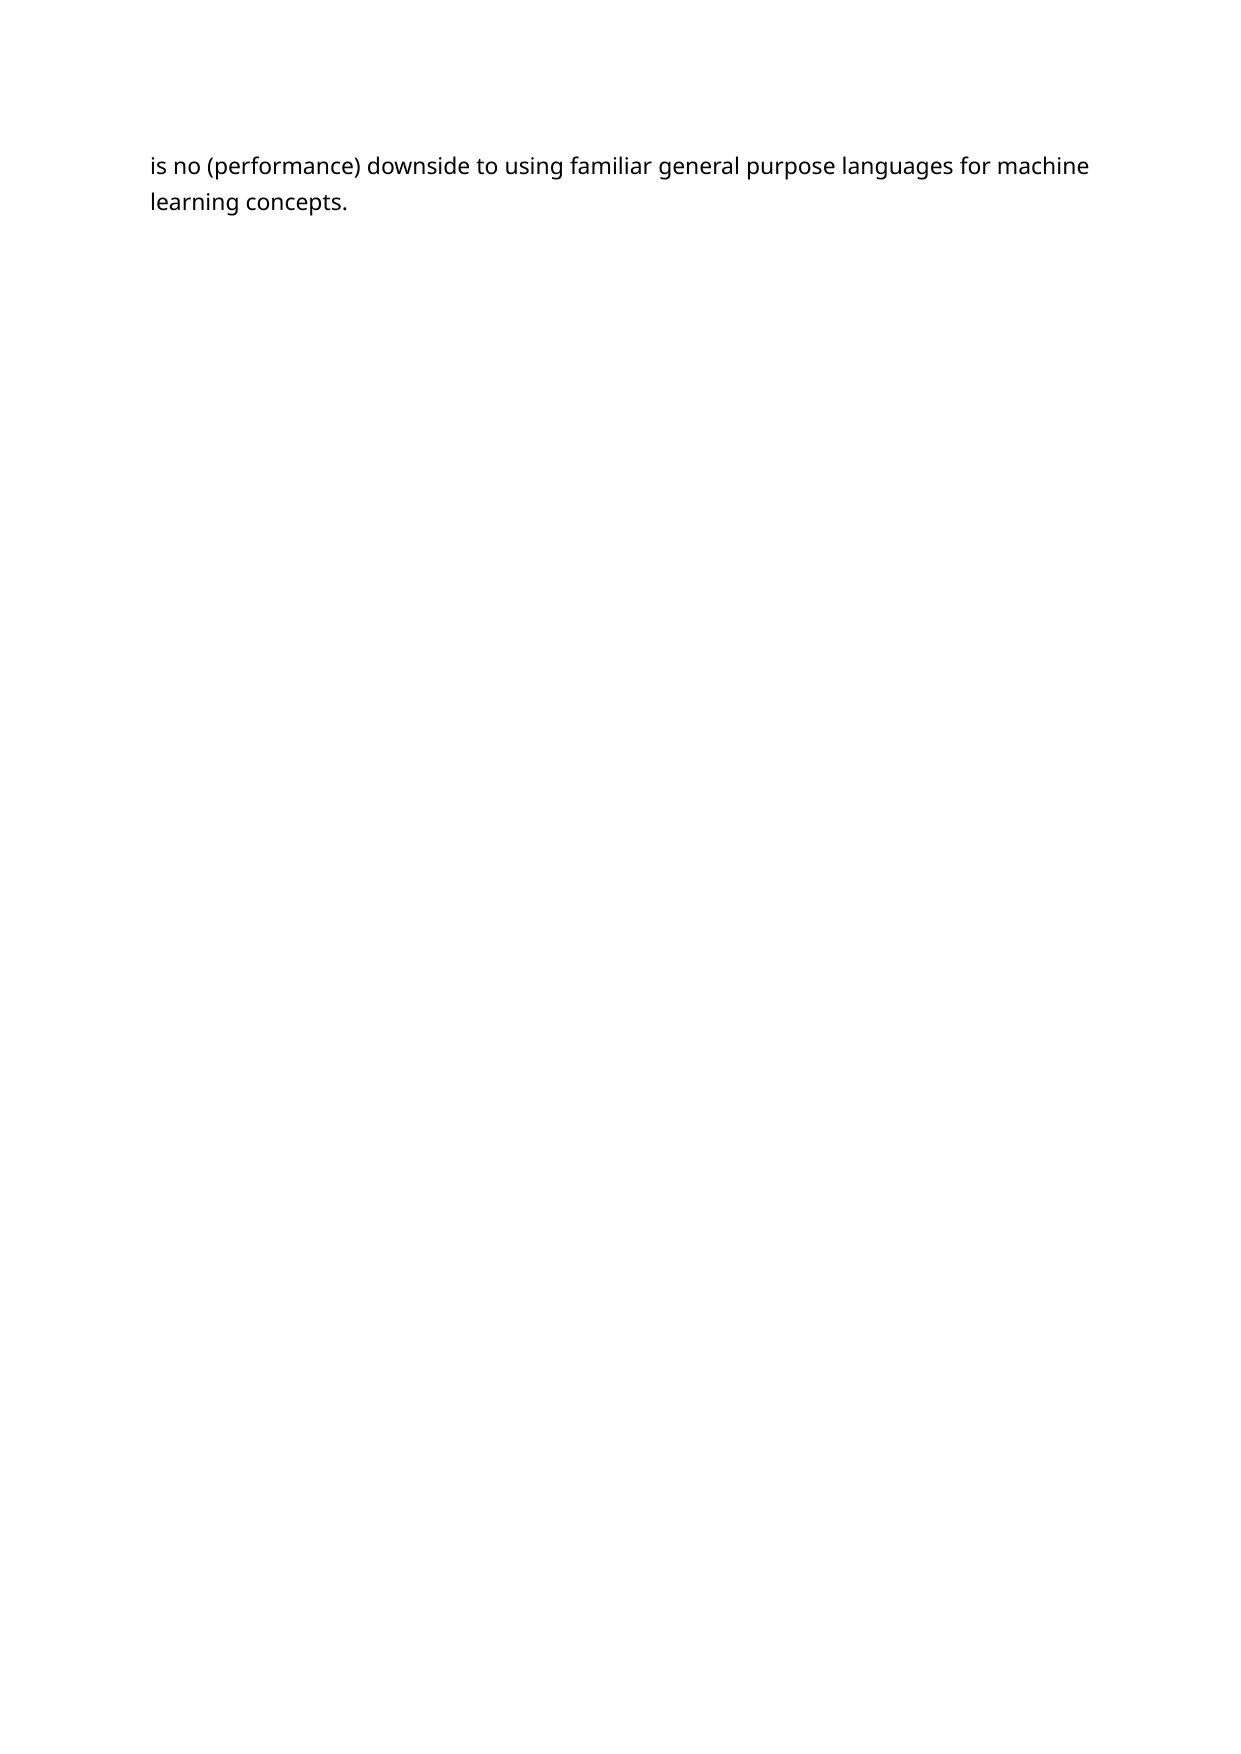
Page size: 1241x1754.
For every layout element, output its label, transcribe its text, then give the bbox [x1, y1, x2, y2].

text is no (performance) downside to using familiar general purpose languages for machine learning concepts. [150, 150, 1090, 217]
